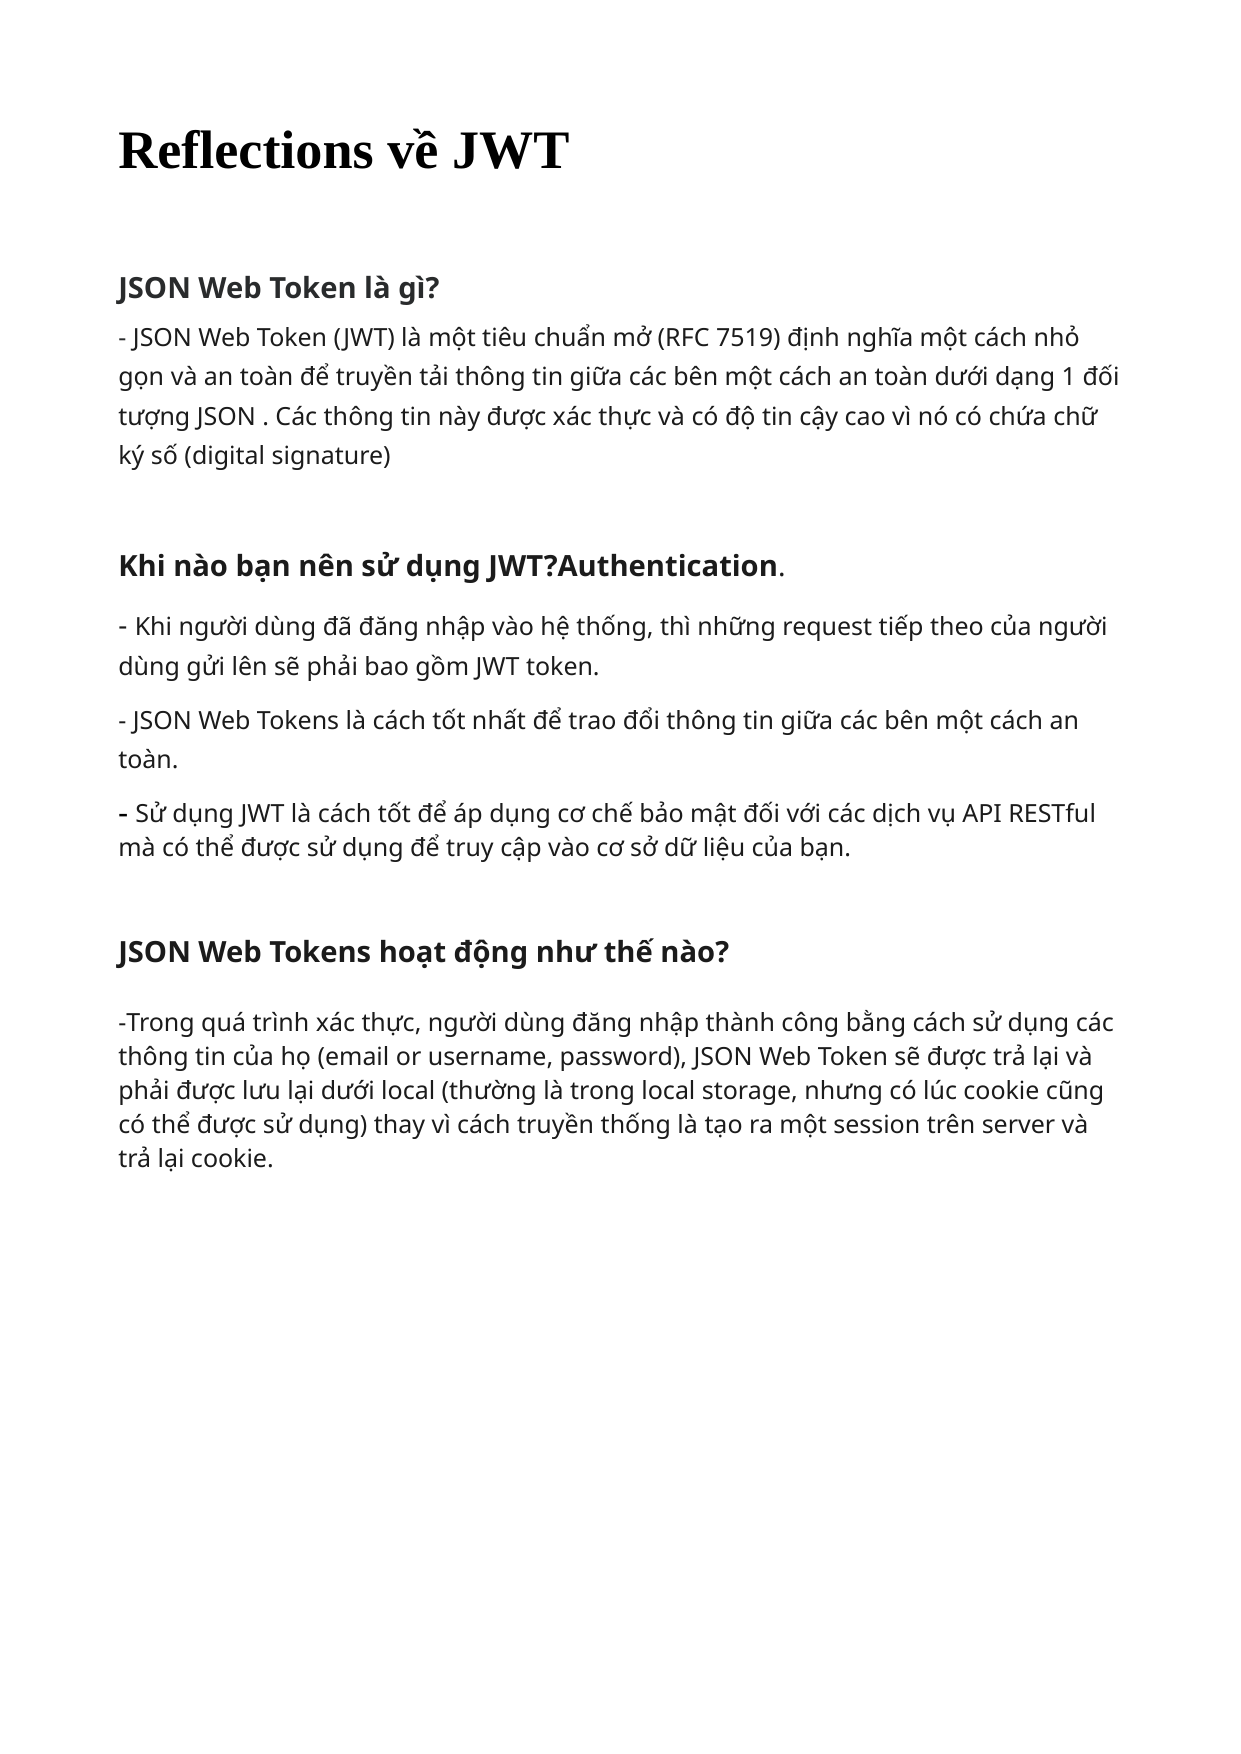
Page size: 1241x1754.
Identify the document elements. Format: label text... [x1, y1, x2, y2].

text Reflections về JWT [118, 118, 1122, 180]
text Khi nào bạn nên sử dụng JWT?Authentication. [118, 545, 1122, 584]
text - JSON Web Tokens là cách tốt nhất để trao đổi thông tin giữa các bên một cách an toàn. [118, 702, 1122, 776]
text -Trong quá trình xác thực, người dùng đăng nhập thành công bằng cách sử dụng các thông tin của họ (email or username, password), JSON Web Token sẽ được trả lại và phải được lưu lại dưới local (thường là trong local storage, nhưng có lúc cookie cũng có thể được sử dụng) thay vì cách truyền thống là tạo ra một session trên server và trả lại cookie. [118, 1004, 1122, 1174]
text JSON Web Tokens hoạt động như thế nào? [118, 931, 1122, 971]
text - Khi người dùng đã đăng nhập vào hệ thống, thì những request tiếp theo của người dùng gửi lên sẽ phải bao gồm JWT token. [118, 605, 1122, 683]
text - JSON Web Token (JWT) là một tiêu chuẩn mở (RFC 7519) định nghĩa một cách nhỏ gọn và an toàn để truyền tải thông tin giữa các bên một cách an toàn dưới dạng 1 đối tượng JSON . Các thông tin này được xác thực và có độ tin cậy cao vì nó có chứa chữ ký số (digital signature) [118, 320, 1122, 471]
subtitle JSON Web Token là gì? [118, 268, 1122, 307]
text - Sử dụng JWT là cách tốt để áp dụng cơ chế bảo mật đối với các dịch vụ API RESTful mà có thể được sử dụng để truy cập vào cơ sở dữ liệu của bạn. [118, 795, 1122, 864]
